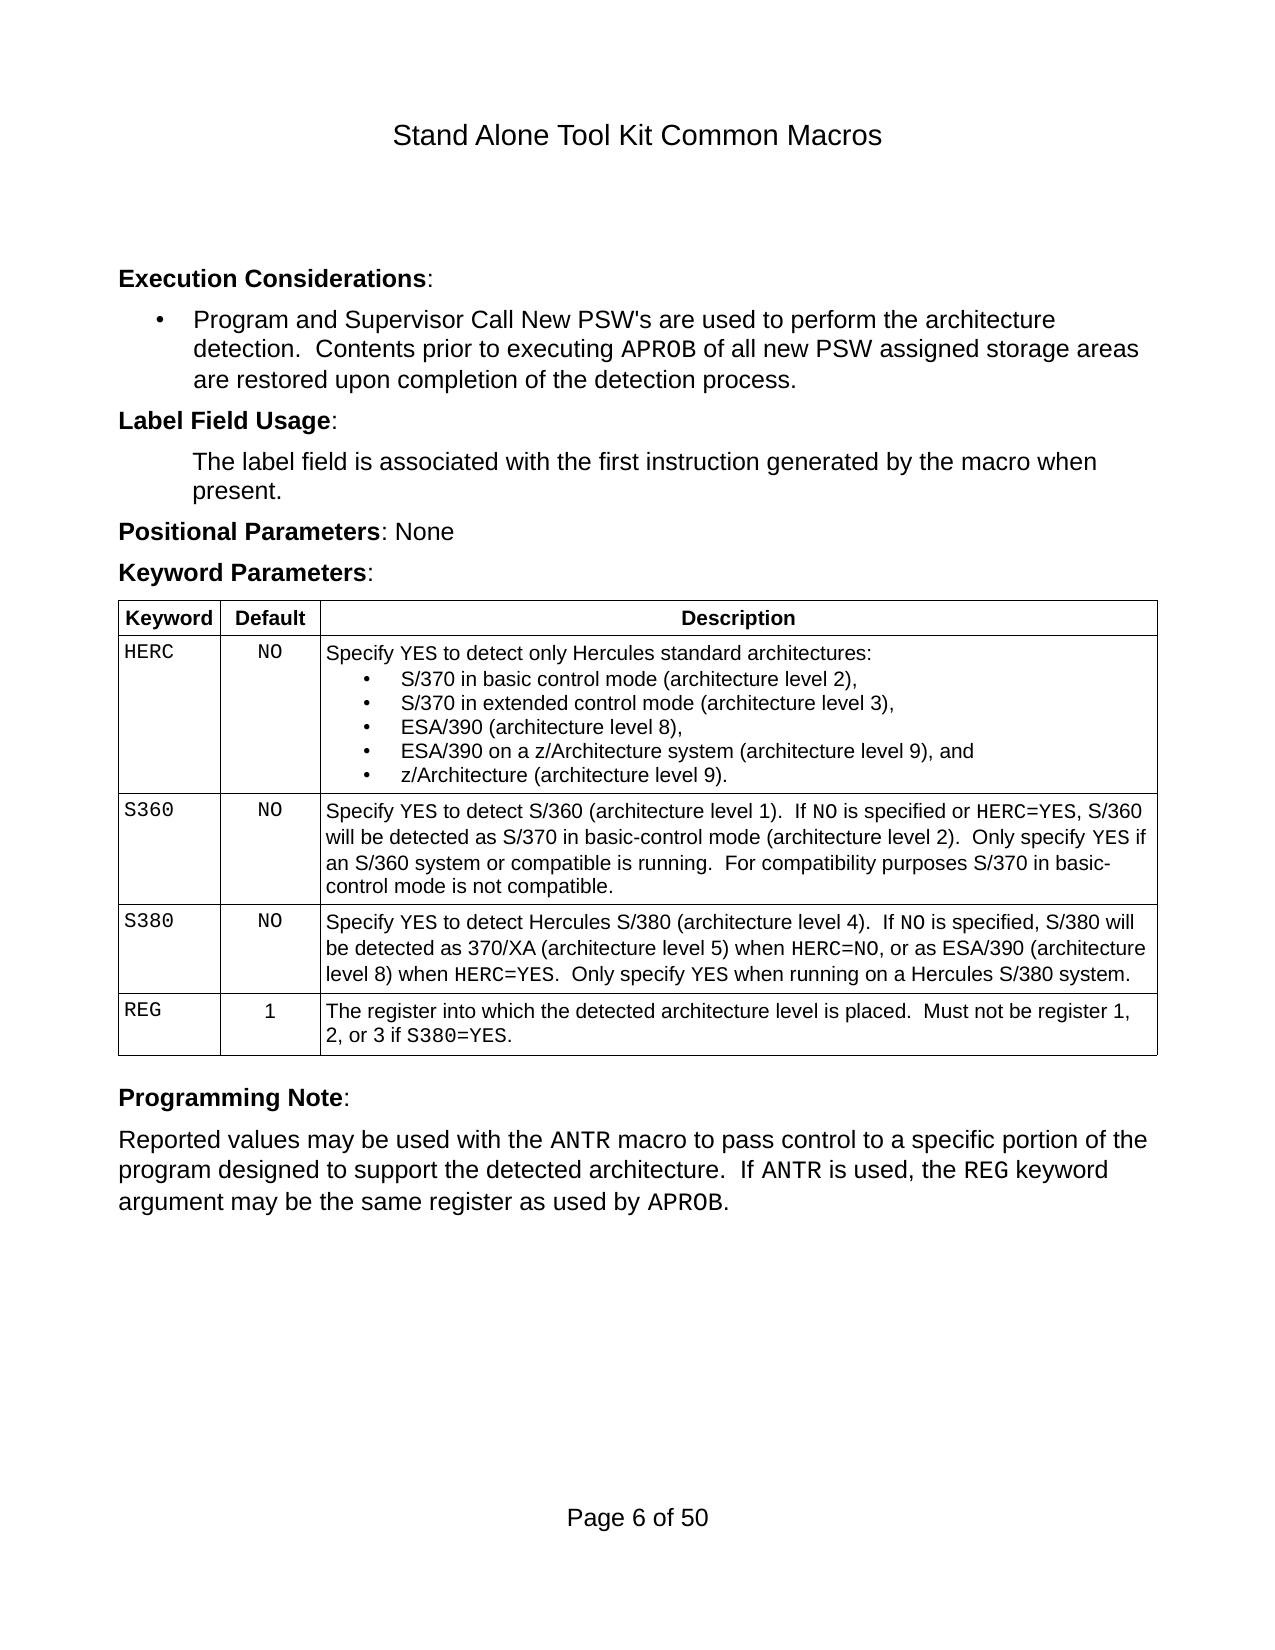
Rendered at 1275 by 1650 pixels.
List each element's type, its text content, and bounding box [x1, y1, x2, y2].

table_cell The register into which the detected architecture level is placed. Must not be register 1, 2, or 3 if S380=YES. [321, 994, 1157, 1054]
list Program and Supervisor Call New PSW's are used to perform the architecture detection. Contents prior to executing APROB of all new PSW assigned storage areas are restored upon completion of the detection process. [156, 305, 1157, 393]
text Positional Parameters: None [118, 517, 1157, 546]
table_header Description [321, 601, 1157, 635]
table_cell NO [221, 905, 320, 993]
table_cell S380 [119, 905, 220, 993]
table_cell NO [221, 636, 320, 793]
table_cell Specify YES to detect only Hercules standard architectures: S/370 in basic control mode (architecture level 2), S/370 in extended control mode (architecture level 3), ESA/390 (architecture level 8), ESA/390 on a z/Architecture system (architecture level 9), and z/Architecture (architecture level 9). [321, 636, 1157, 793]
text The label field is associated with the first instruction generated by the macro when present. [192, 447, 1157, 505]
text Label Field Usage: [118, 406, 1157, 435]
text Execution Considerations: [118, 264, 1157, 292]
table_cell Specify YES to detect Hercules S/380 (architecture level 4). If NO is specified, S/380 will be detected as 370/XA (architecture level 5) when HERC=NO, or as ESA/390 (architecture level 8) when HERC=YES. Only specify YES when running on a Hercules S/380 system. [321, 905, 1157, 993]
text Reported values may be used with the ANTR macro to pass control to a specific portion of the program designed to support the detected architecture. If ANTR is used, the REG keyword argument may be the same register as used by APROB. [118, 1124, 1157, 1217]
text Keyword Parameters: [118, 558, 1157, 587]
table_cell S360 [119, 794, 220, 904]
text Programming Note: [118, 1083, 1157, 1112]
table_header Keyword [119, 601, 220, 635]
table_cell Specify YES to detect S/360 (architecture level 1). If NO is specified or HERC=YES, S/360 will be detected as S/370 in basic-control mode (architecture level 2). Only specify YES if an S/360 system or compatible is running. For compatibility purposes S/370 in basic-control mode is not compatible. [321, 794, 1157, 904]
table_cell REG [119, 994, 220, 1054]
table_header Default [221, 601, 320, 635]
table_cell 1 [221, 994, 320, 1054]
table_cell HERC [119, 636, 220, 793]
table_cell NO [221, 794, 320, 904]
